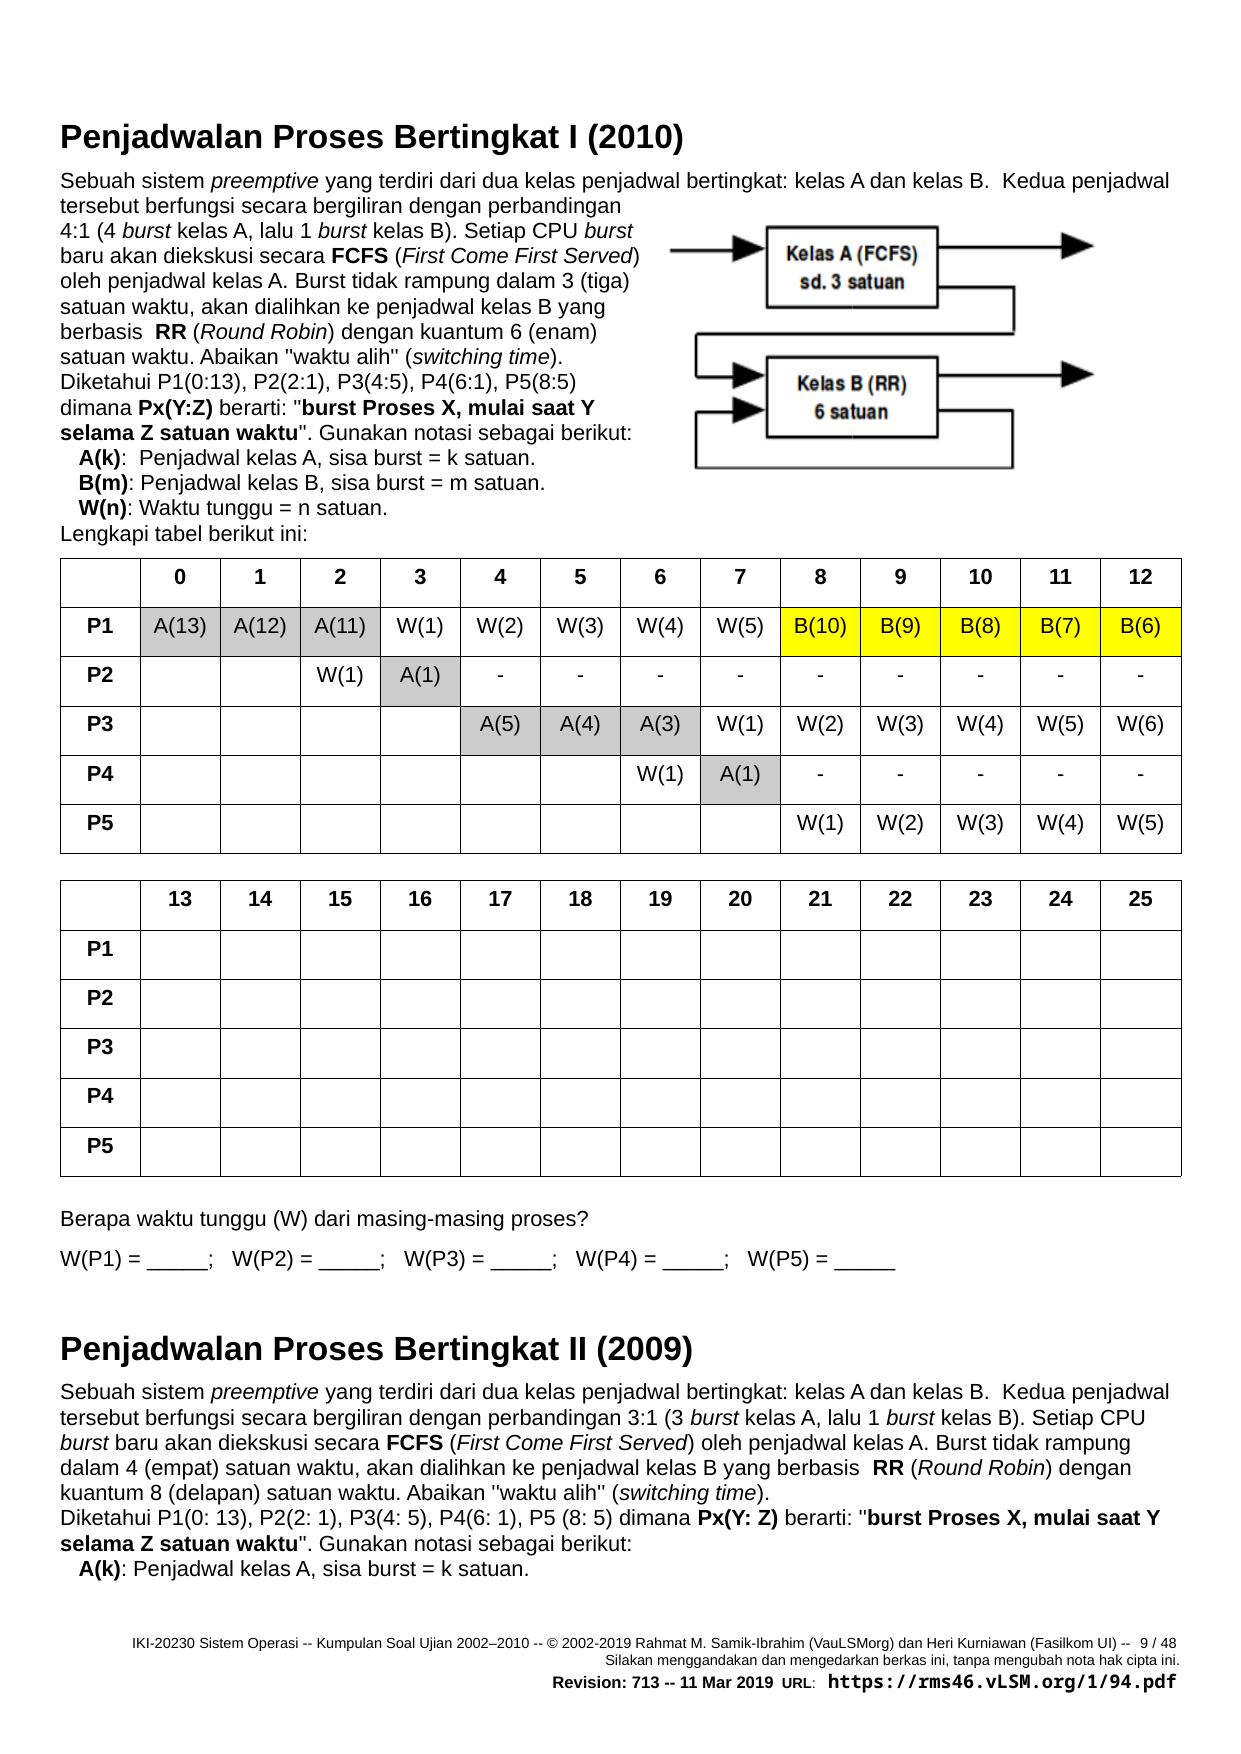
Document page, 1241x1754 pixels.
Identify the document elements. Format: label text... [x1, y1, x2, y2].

table_cell P3 [61, 707, 140, 755]
table_cell P1 [61, 608, 140, 656]
table_cell [621, 931, 700, 979]
text Lengkapi tabel berikut ini: [60, 521, 1181, 546]
picture [643, 196, 1126, 499]
table_cell [461, 1079, 540, 1127]
table_cell P5 [61, 805, 140, 853]
table_header 24 [1021, 881, 1100, 930]
table_cell [1101, 980, 1181, 1028]
table_cell [1021, 1079, 1100, 1127]
table_cell - [701, 657, 780, 706]
table_cell - [781, 657, 860, 706]
table_cell P4 [61, 756, 140, 804]
table_cell [301, 707, 380, 755]
table_cell W(3) [861, 707, 940, 755]
table_cell W(6) [1101, 707, 1181, 755]
table_cell A(13) [141, 608, 220, 656]
table_cell [941, 980, 1020, 1028]
table_cell - [1021, 756, 1100, 804]
table_cell [621, 980, 700, 1028]
table_cell W(5) [701, 608, 780, 656]
table_cell [1021, 980, 1100, 1028]
table_cell - [461, 657, 540, 706]
table_header 19 [621, 881, 700, 930]
table_cell [1101, 1029, 1181, 1077]
table_cell - [941, 756, 1020, 804]
table_cell W(5) [1021, 707, 1100, 755]
table_cell [301, 1128, 380, 1176]
table_cell - [781, 756, 860, 804]
table_cell [221, 1079, 300, 1127]
table_cell B(6) [1101, 608, 1181, 656]
table_cell [1021, 1128, 1100, 1176]
subtitle Penjadwalan Proses Bertingkat I (2010) [60, 117, 1181, 156]
table_header 9 [861, 559, 940, 607]
table_cell [381, 1079, 460, 1127]
text [1126, 445, 1181, 470]
table_cell W(3) [941, 805, 1020, 853]
text Sebuah sistem preemptive yang terdiri dari dua kelas penjadwal bertingkat: kelas A dan kelas B. Kedua penjadwal tersebut berfungsi secara bergiliran dengan perbandingan 3:1 (3 burst kelas A, lalu 1 burst kelas B). Setiap CPU burst baru akan diekskusi secara FCFS (First Come First Served) oleh penjadwal kelas A. Burst tidak rampung dalam 4 (empat) satuan waktu, akan dialihkan ke penjadwal kelas B yang berbasis RR (Round Robin) dengan kuantum 8 (delapan) satuan waktu. Abaikan ''waktu alih'' (switching time). [60, 1379, 1181, 1505]
table_cell [861, 1079, 940, 1127]
table_cell [141, 756, 220, 804]
table_cell [221, 756, 300, 804]
table_cell [541, 1079, 620, 1127]
table_header 1 [221, 559, 300, 607]
table_cell - [1101, 657, 1181, 706]
table_cell W(2) [861, 805, 940, 853]
text Diketahui P1(0: 13), P2(2: 1), P3(4: 5), P4(6: 1), P5 (8: 5) dimana Px(Y: Z) berarti: ''burst Proses X, mulai saat Y selama Z satuan waktu''. Gunakan notasi sebagai berikut: [60, 1505, 1181, 1556]
table_cell [621, 805, 700, 853]
table_cell [461, 1128, 540, 1176]
table_cell [461, 805, 540, 853]
table_cell [621, 1079, 700, 1127]
table_cell [461, 756, 540, 804]
table_cell [301, 980, 380, 1028]
text A(k): Penjadwal kelas A, sisa burst = k satuan. [60, 445, 643, 470]
table_cell [381, 931, 460, 979]
table_cell W(4) [621, 608, 700, 656]
table_cell W(4) [941, 707, 1020, 755]
table_header 20 [701, 881, 780, 930]
table_header 22 [861, 881, 940, 930]
table_cell W(3) [541, 608, 620, 656]
table_header 16 [381, 881, 460, 930]
table_cell [1101, 931, 1181, 979]
table_cell [381, 707, 460, 755]
table_header 6 [621, 559, 700, 607]
table_header 15 [301, 881, 380, 930]
table_header 0 [141, 559, 220, 607]
table_cell [941, 1128, 1020, 1176]
table_cell A(1) [701, 756, 780, 804]
table_cell [221, 980, 300, 1028]
table_cell [141, 980, 220, 1028]
table_cell [381, 805, 460, 853]
table_cell [381, 980, 460, 1028]
table_header 7 [701, 559, 780, 607]
table_header 11 [1021, 559, 1100, 607]
table_cell - [941, 657, 1020, 706]
table_cell [701, 1128, 780, 1176]
table_cell - [861, 657, 940, 706]
table_header 13 [141, 881, 220, 930]
table_header [61, 559, 140, 607]
table_header [61, 881, 140, 930]
table_cell W(2) [781, 707, 860, 755]
table_cell [381, 1128, 460, 1176]
table_header 3 [381, 559, 460, 607]
text Berapa waktu tunggu (W) dari masing-masing proses? [60, 1206, 1181, 1231]
table_cell A(5) [461, 707, 540, 755]
table_cell - [861, 756, 940, 804]
table_cell [541, 1029, 620, 1077]
table_header 8 [781, 559, 860, 607]
table_cell [301, 931, 380, 979]
table_cell [941, 1029, 1020, 1077]
table_cell [461, 980, 540, 1028]
table_cell B(10) [781, 608, 860, 656]
table_cell [1021, 931, 1100, 979]
table_cell [861, 1128, 940, 1176]
table_cell [461, 1029, 540, 1077]
table_cell [301, 756, 380, 804]
table_cell [541, 1128, 620, 1176]
table_cell A(11) [301, 608, 380, 656]
table_cell B(8) [941, 608, 1020, 656]
table_cell [1101, 1128, 1181, 1176]
table_cell [541, 931, 620, 979]
table_cell [141, 1079, 220, 1127]
table_cell - [1101, 756, 1181, 804]
text A(k): Penjadwal kelas A, sisa burst = k satuan. [60, 1556, 1181, 1581]
table_cell [301, 1079, 380, 1127]
table_header 12 [1101, 559, 1181, 607]
table_cell P3 [61, 1029, 140, 1077]
table_cell P4 [61, 1079, 140, 1127]
table_cell [381, 1029, 460, 1077]
table_header 4 [461, 559, 540, 607]
table_cell [621, 1029, 700, 1077]
table_cell [1101, 1079, 1181, 1127]
table_cell - [541, 657, 620, 706]
table_cell P1 [61, 931, 140, 979]
table_cell - [621, 657, 700, 706]
table_cell [141, 1128, 220, 1176]
table_cell [141, 657, 220, 706]
table_cell W(1) [621, 756, 700, 804]
table_cell - [1021, 657, 1100, 706]
table_header 5 [541, 559, 620, 607]
table_cell [221, 657, 300, 706]
table_header 23 [941, 881, 1020, 930]
table_cell W(1) [381, 608, 460, 656]
table_header 2 [301, 559, 380, 607]
table_cell [781, 980, 860, 1028]
text W(n): Waktu tunggu = n satuan. [60, 495, 1181, 521]
table_cell [781, 1029, 860, 1077]
table_cell [541, 805, 620, 853]
table_cell [701, 1079, 780, 1127]
table_cell P2 [61, 980, 140, 1028]
table_cell [541, 980, 620, 1028]
text [1126, 470, 1181, 495]
table_cell [221, 931, 300, 979]
table_cell [541, 756, 620, 804]
table_cell [141, 707, 220, 755]
table_cell [861, 931, 940, 979]
table_header 17 [461, 881, 540, 930]
table_cell A(4) [541, 707, 620, 755]
table_cell [781, 1128, 860, 1176]
table_cell [141, 805, 220, 853]
table_cell W(5) [1101, 805, 1181, 853]
text Diketahui P1(0:13), P2(2:1), P3(4:5), P4(6:1), P5(8:5) dimana Px(Y:Z) berarti: ''burst Proses X, mulai saat Y selama Z satuan waktu''. Gunakan notasi sebagai berikut: [60, 369, 643, 445]
table_cell [221, 805, 300, 853]
table_cell A(3) [621, 707, 700, 755]
table_cell W(1) [781, 805, 860, 853]
table_cell [301, 1029, 380, 1077]
table_cell [301, 805, 380, 853]
table_cell B(7) [1021, 608, 1100, 656]
table_cell P2 [61, 657, 140, 706]
text [1126, 369, 1181, 445]
table_cell [221, 1128, 300, 1176]
table_cell A(12) [221, 608, 300, 656]
table_cell P5 [61, 1128, 140, 1176]
table_header 18 [541, 881, 620, 930]
text B(m): Penjadwal kelas B, sisa burst = m satuan. [60, 470, 643, 495]
table_cell W(1) [301, 657, 380, 706]
table_cell [781, 931, 860, 979]
text W(P1) = _____; W(P2) = _____; W(P3) = _____; W(P4) = _____; W(P5) = _____ [60, 1246, 1181, 1272]
table_cell [701, 805, 780, 853]
table_cell [221, 1029, 300, 1077]
table_cell B(9) [861, 608, 940, 656]
table_header 21 [781, 881, 860, 930]
table_cell [861, 980, 940, 1028]
table_cell [701, 1029, 780, 1077]
table_cell [701, 931, 780, 979]
table_cell W(4) [1021, 805, 1100, 853]
table_cell [701, 980, 780, 1028]
table_header 14 [221, 881, 300, 930]
table_cell [621, 1128, 700, 1176]
table_cell [141, 1029, 220, 1077]
text Sebuah sistem preemptive yang terdiri dari dua kelas penjadwal bertingkat: kelas A dan kelas B. Kedua penjadwal tersebut berfungsi secara bergiliran dengan perbandingan 4:1 (4 burst kelas A, lalu 1 burst kelas B). Setiap CPU burst baru akan diekskusi secara FCFS (First Come First Served) oleh penjadwal kelas A. Burst tidak rampung dalam 3 (tiga) satuan waktu, akan dialihkan ke penjadwal kelas B yang berbasis RR (Round Robin) dengan kuantum 6 (enam) satuan waktu. Abaikan ''waktu alih'' (switching time). [60, 168, 1181, 369]
table_cell [1021, 1029, 1100, 1077]
table_cell [221, 707, 300, 755]
subtitle Penjadwalan Proses Bertingkat II (2009) [60, 1328, 1181, 1367]
table_cell W(1) [701, 707, 780, 755]
table_cell A(1) [381, 657, 460, 706]
table_header 10 [941, 559, 1020, 607]
table_cell [941, 1079, 1020, 1127]
table_cell [781, 1079, 860, 1127]
table_cell [141, 931, 220, 979]
table_cell [861, 1029, 940, 1077]
table_cell [381, 756, 460, 804]
table_cell [461, 931, 540, 979]
table_header 25 [1101, 881, 1181, 930]
table_cell W(2) [461, 608, 540, 656]
table_cell [941, 931, 1020, 979]
